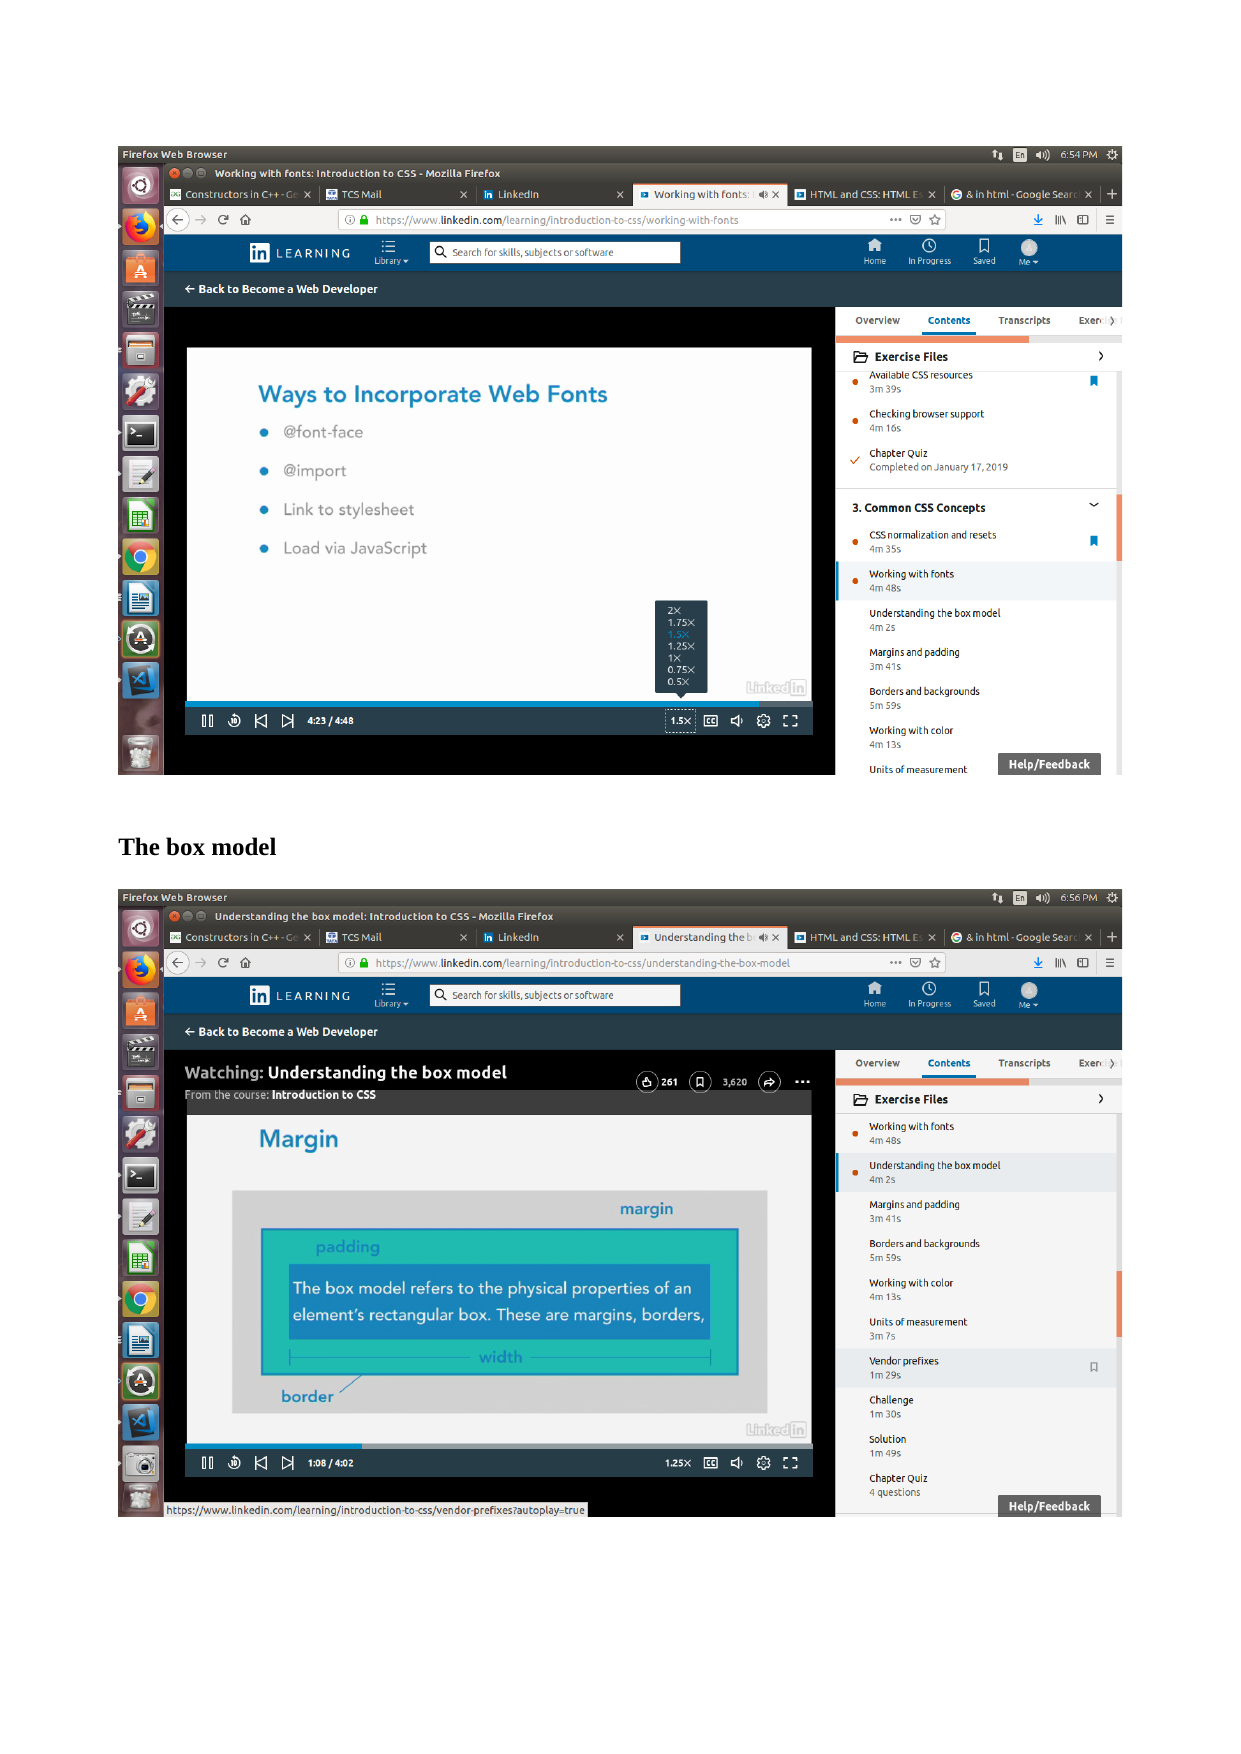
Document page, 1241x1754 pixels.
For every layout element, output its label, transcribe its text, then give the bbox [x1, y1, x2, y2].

picture [118, 889, 1123, 1517]
picture [118, 146, 1123, 775]
text The box model [118, 832, 1122, 861]
